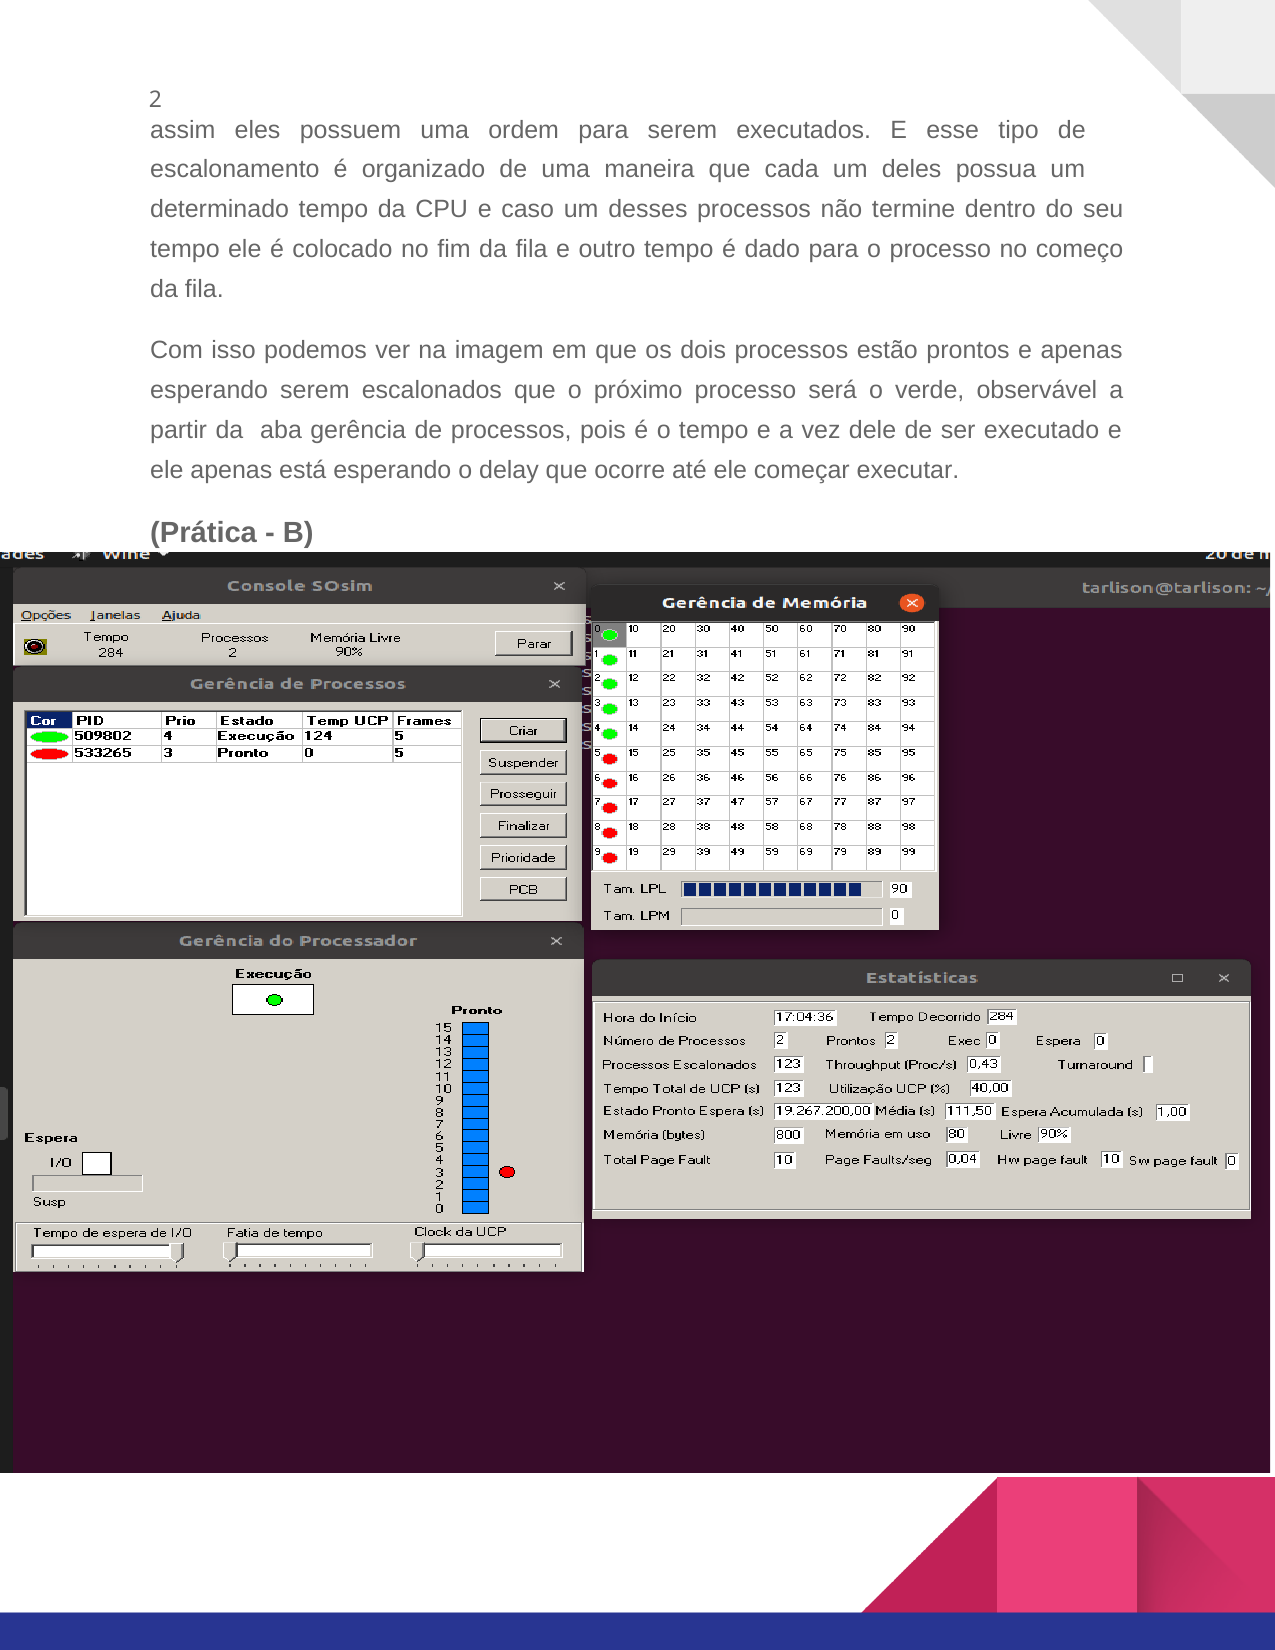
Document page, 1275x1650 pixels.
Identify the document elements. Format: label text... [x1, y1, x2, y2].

text assim eles possuem uma ordem para serem executados. E esse tipo de escalonamento é organizado de uma maneira que cada um deles possua um determinado tempo da CPU e caso um desses processos não termine dentro do seu tempo ele é colocado no fim da fila e outro tempo é dado para o processo no começo da fila. [150, 114, 1125, 303]
text Com isso podemos ver na imagem em que os dois processos estão prontos e apenas esperando serem escalonados que o próximo processo será o verde, observável a partir da aba gerência de processos, pois é o tempo e a vez dele de ser executado e ele apenas está esperando o delay que ocorre até ele começar executar. [150, 335, 1125, 483]
picture [0, 552, 1271, 1473]
picture [0, 1476, 1275, 1650]
text (Prática - B) [150, 515, 1125, 549]
picture [1087, 0, 1275, 188]
